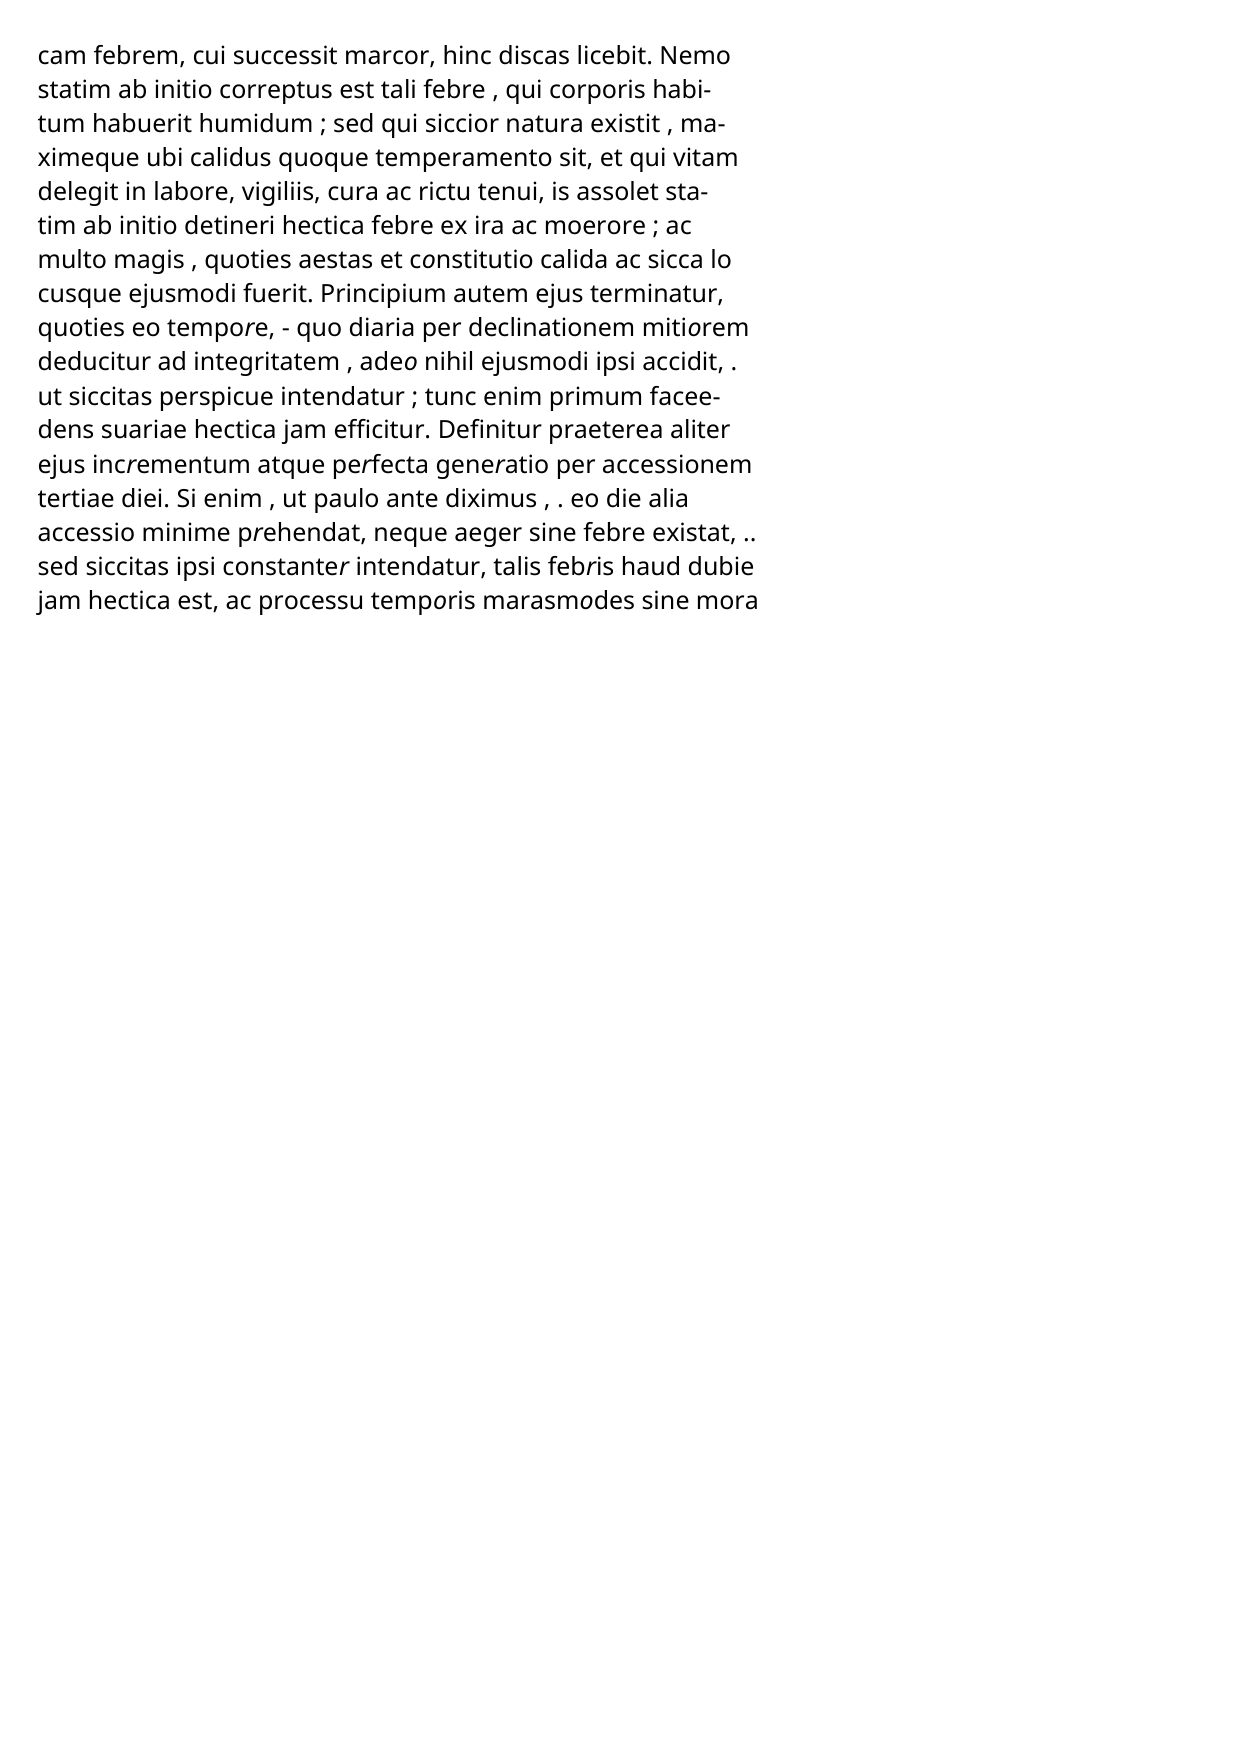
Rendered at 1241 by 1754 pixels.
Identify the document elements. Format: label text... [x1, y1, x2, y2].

text cam febrem, cui successit marcor, hinc discas licebit. Nemo statim ab initio correptus est tali febre , qui corporis habi- tum habuerit humidum ; sed qui siccior natura existit , ma- ximeque ubi calidus quoque temperamento sit, et qui vitam delegit in labore, vigiliis, cura ac rictu tenui, is assolet sta- tim ab initio detineri hectica febre ex ira ac moerore ; ac multo magis , quoties aestas et constitutio calida ac sicca lo cusque ejusmodi fuerit. Principium autem ejus terminatur, quoties eo tempore, - quo diaria per declinationem mitiorem deducitur ad integritatem , adeo nihil ejusmodi ipsi accidit, . ut siccitas perspicue intendatur ; tunc enim primum facee- dens suariae hectica jam efficitur. Definitur praeterea aliter ejus incrementum atque perfecta generatio per accessionem tertiae diei. Si enim , ut paulo ante diximus , . eo die alia accessio minime prehendat, neque aeger sine febre existat, .. sed siccitas ipsi constanter intendatur, talis febris haud dubie jam hectica est, ac processu temporis marasmodes sine mora [37, 37, 1203, 617]
